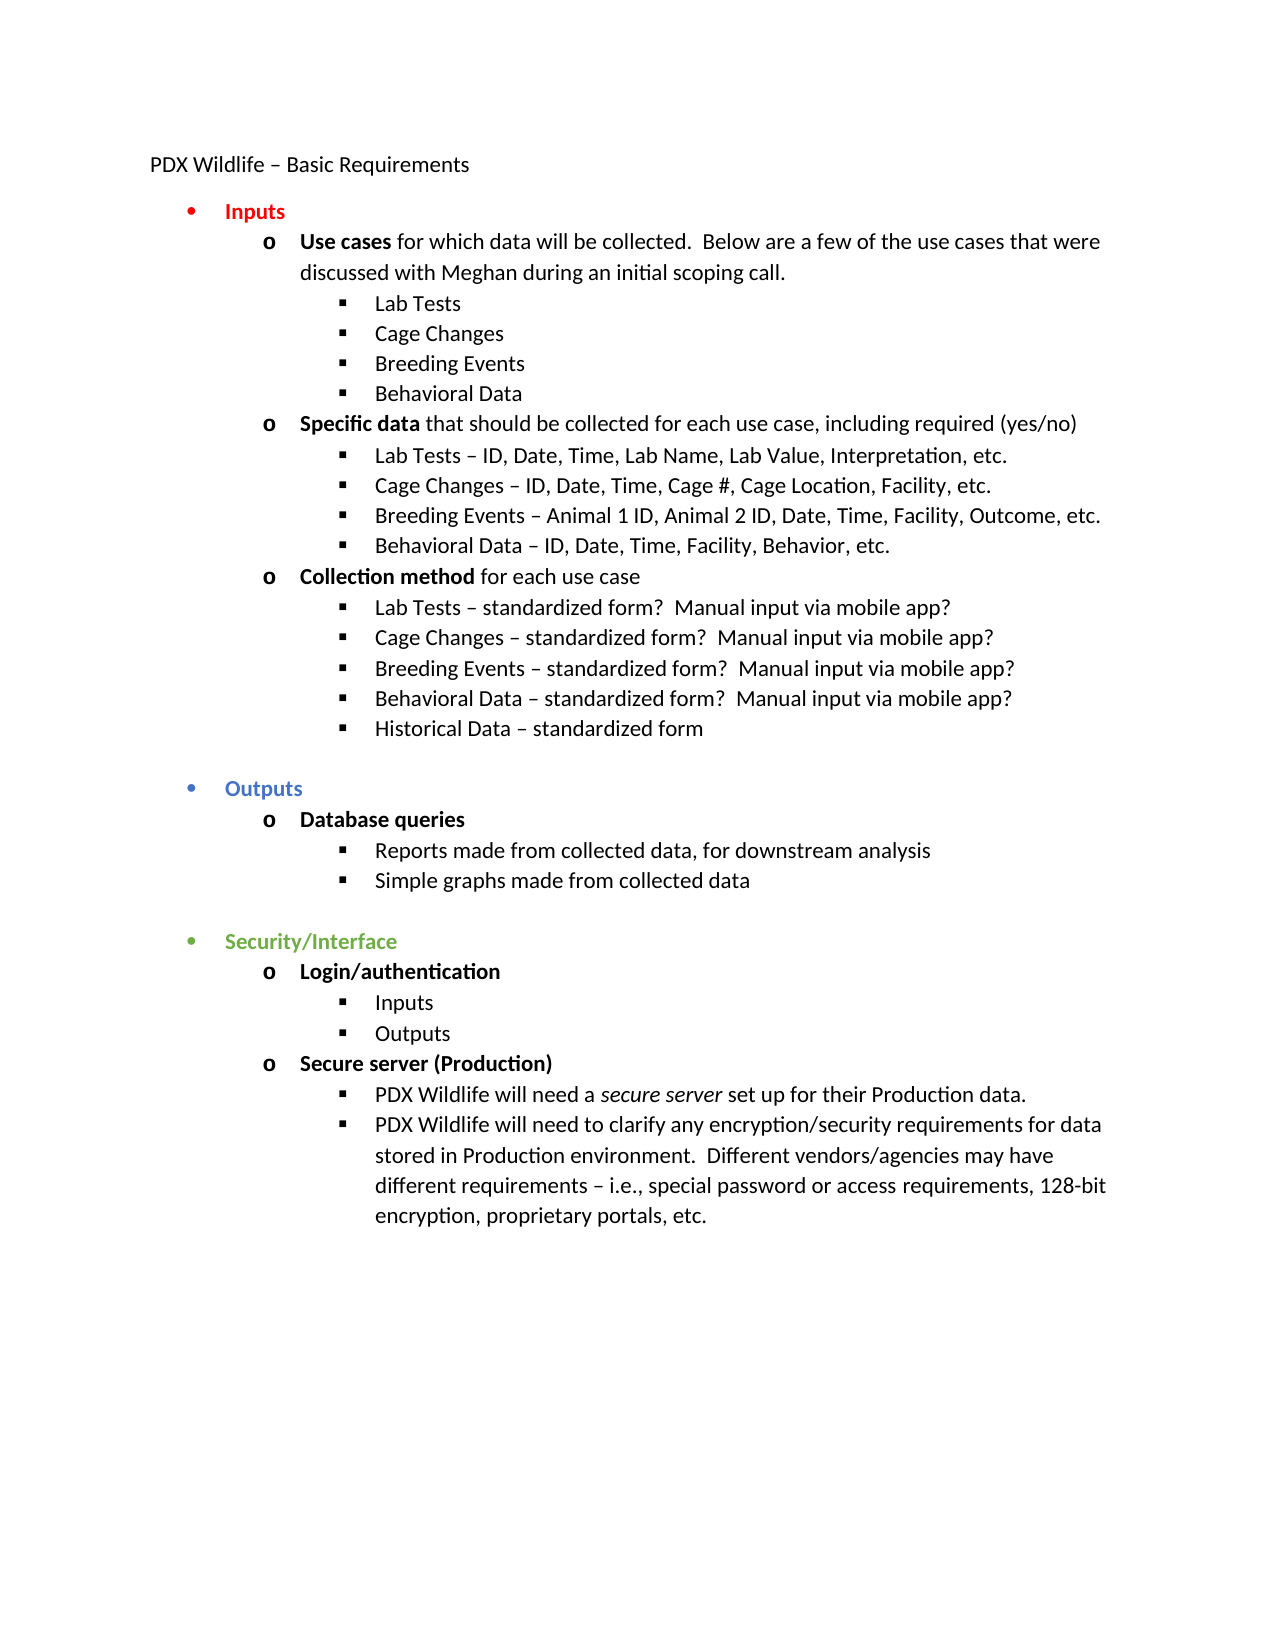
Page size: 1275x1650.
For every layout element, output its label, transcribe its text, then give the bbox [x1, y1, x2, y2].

list Outputs [187, 774, 1125, 802]
list Simple graphs made from collected data [337, 866, 1125, 924]
list Historical Data – standardized form [337, 714, 1125, 742]
list Specific data that should be collected for each use case, including required (yes/no) [262, 409, 1125, 439]
list Lab Tests – standardized form? Manual input via mobile app? [337, 593, 1125, 621]
list Security/Interface [187, 927, 1125, 955]
list PDX Wildlife will need a secure server set up for their Production data. [337, 1080, 1125, 1108]
list Database queries [262, 805, 1125, 834]
list Reports made from collected data, for downstream analysis [337, 836, 1125, 864]
list Behavioral Data – ID, Date, Time, Facility, Behavior, etc. [337, 532, 1125, 559]
list Breeding Events – standardized form? Manual input via mobile app? [337, 654, 1125, 682]
list Use cases for which data will be collected. Below are a few of the use cases that were discussed with Meghan during an initial scoping call. [262, 227, 1125, 286]
list Breeding Events [337, 349, 1125, 377]
list Lab Tests [337, 289, 1125, 317]
list Secure server (Production) [262, 1049, 1125, 1078]
list Collection method for each use case [262, 562, 1125, 591]
list Behavioral Data – standardized form? Manual input via mobile app? [337, 684, 1125, 712]
list Cage Changes [337, 319, 1125, 347]
list Cage Changes – ID, Date, Time, Cage #, Cage Location, Facility, etc. [337, 471, 1125, 499]
list Outputs [337, 1019, 1125, 1047]
text PDX Wildlife – Basic Requirements [150, 150, 1125, 178]
list Inputs [337, 988, 1125, 1016]
list Cage Changes – standardized form? Manual input via mobile app? [337, 623, 1125, 651]
list Inputs [187, 197, 1125, 225]
list PDX Wildlife will need to clarify any encryption/security requirements for data stored in Production environment. Different vendors/agencies may have different requirements – i.e., special password or access requirements, 128-bit encryption, proprietary portals, etc. [337, 1111, 1125, 1229]
list Behavioral Data [337, 379, 1125, 407]
list Lab Tests – ID, Date, Time, Lab Name, Lab Value, Interpretation, etc. [337, 441, 1125, 469]
list Login/authentication [262, 957, 1125, 986]
list Breeding Events – Animal 1 ID, Animal 2 ID, Date, Time, Facility, Outcome, etc. [337, 501, 1125, 529]
